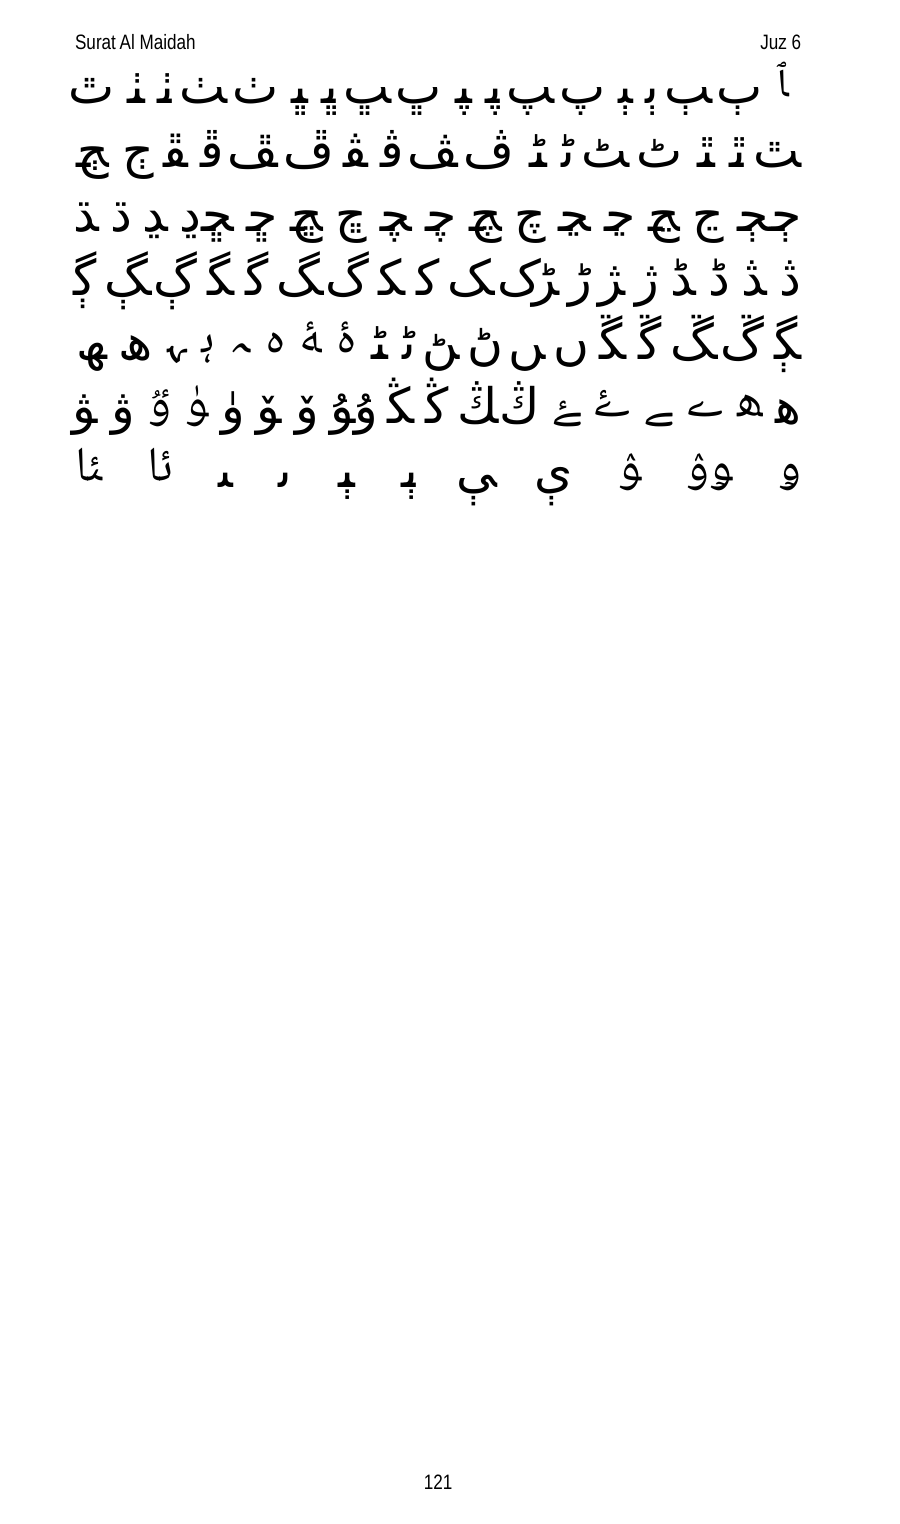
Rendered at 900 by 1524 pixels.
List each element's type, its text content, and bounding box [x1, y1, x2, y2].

text ﭑ ﭒ ﭓ ﭔ ﭕ ﭖ ﭗ ﭘ ﭙ ﭚ ﭛ ﭜ ﭝ ﭞ ﭟ ﭠ ﭡ ﭢ ﭣ ﭤ ﭥ ﭦ ﭧ ﭨ ﭩ ﭪ ﭫ ﭬ ﭭ ﭮ ﭯ ﭰ ﭱ ﭲ ﭳ ﭴﭵ ﭶ ﭷ ﭸ ﭹ ﭺ ﭻ ﭼ ﭽ ﭾ ﭿ ﮀ ﮁﮂ ﮃ ﮄ ﮅ ﮆ ﮇ ﮈ ﮉ ﮊ ﮋ ﮌ ﮍﮎ ﮏ ﮐ ﮑ ﮒ ﮓ ﮔ ﮕ ﮖ ﮗ ﮘ ﮙ ﮚ ﮛ ﮜ ﮝ ﮞ ﮟ ﮠ ﮡ ﮢ ﮣ ﮤ ﮥ ﮦ ﮧ ﮨ ﮩ ﮪ ﮫ ﮬ ﮭ ﮮ ﮯ ﮰ ﮱ ﯓ ﯔ ﯕ ﯖ ﯗﯘ ﯙ ﯚ ﯛ ﯜ ﯝ ﯞ ﯟ ﯠ ﯡﯢ ﯣ ﯤ ﯥ ﯦ ﯧ ﯨ ﯩ ﯪ ﯫ [75, 60, 801, 507]
